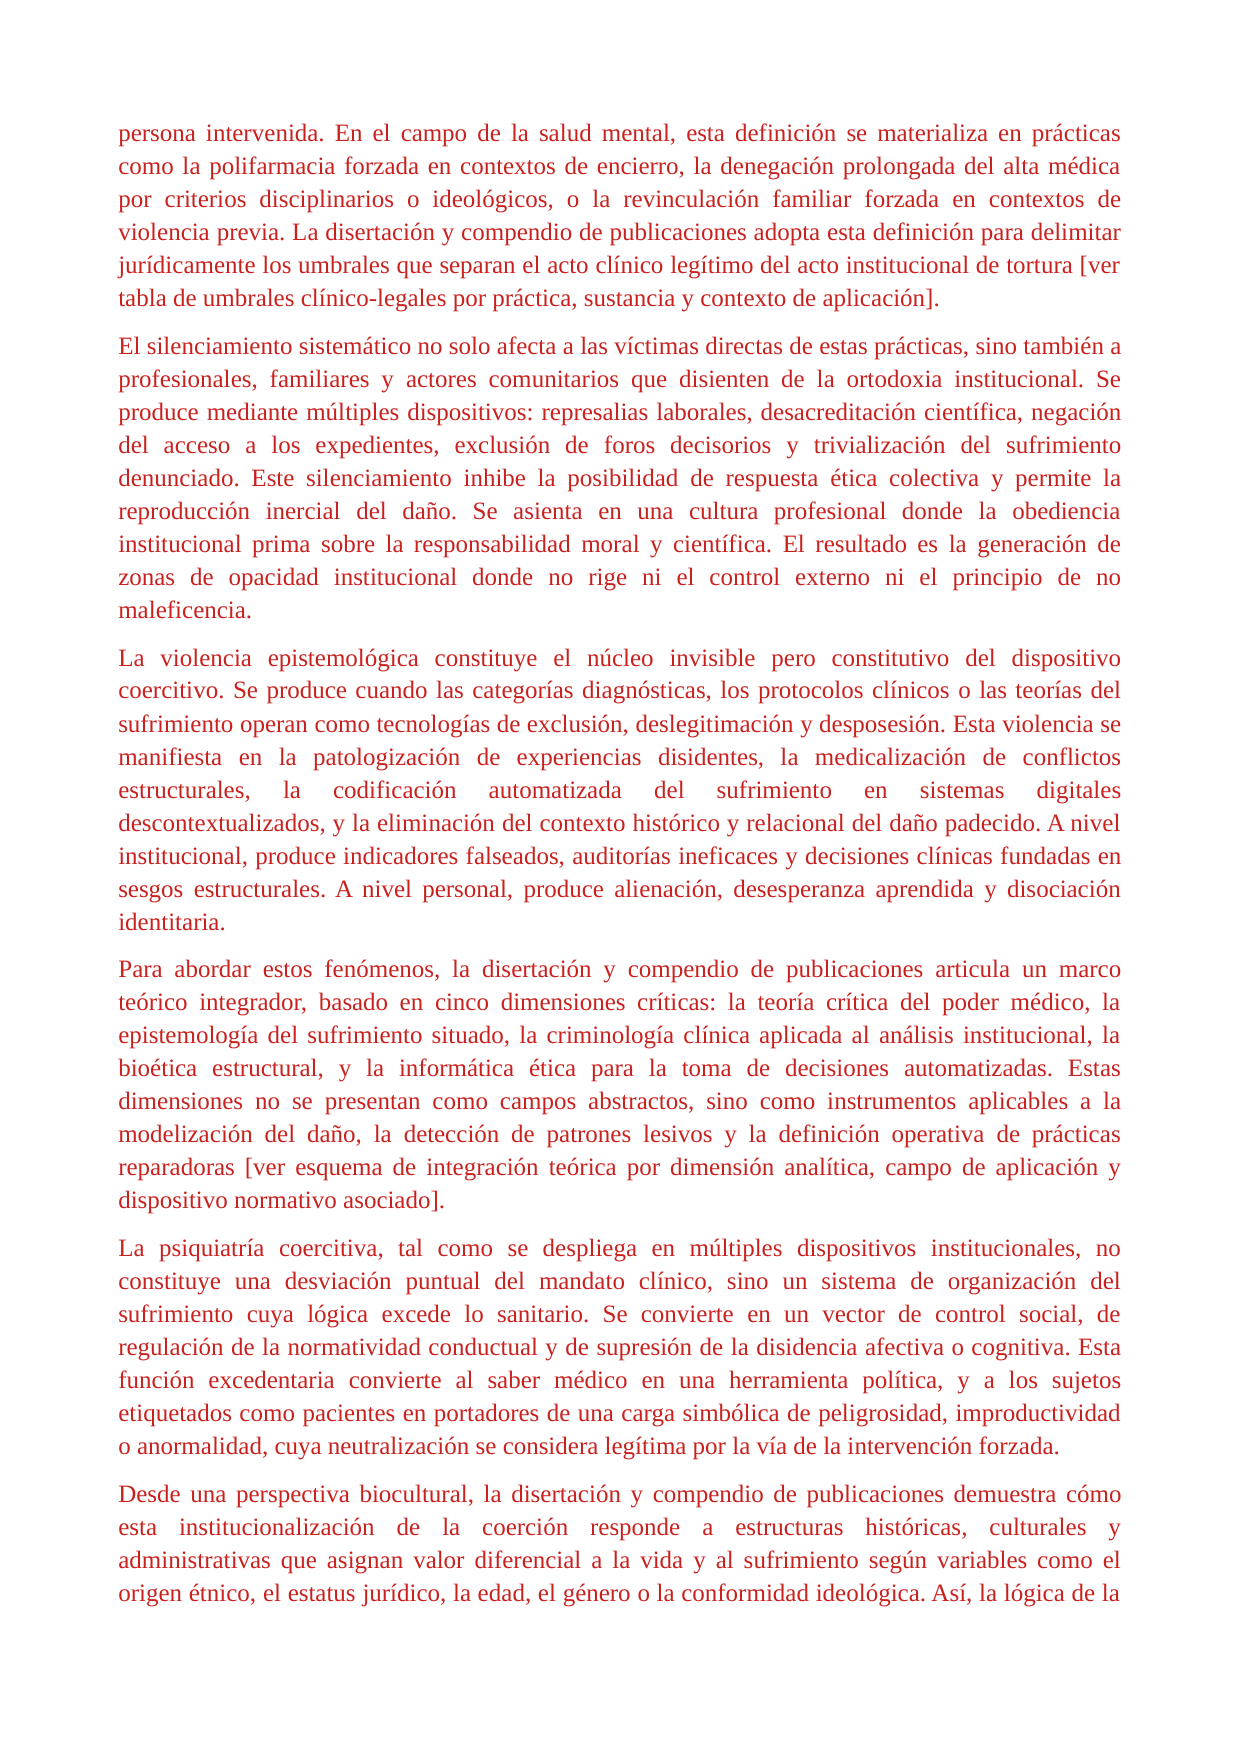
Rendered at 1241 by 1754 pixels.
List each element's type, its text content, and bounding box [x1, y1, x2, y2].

text El silenciamiento sistemático no solo afecta a las víctimas directas de estas prácticas, sino también a profesionales, familiares y actores comunitarios que disienten de la ortodoxia institucional. Se produce mediante múltiples dispositivos: represalias laborales, desacreditación científica, negación del acceso a los expedientes, exclusión de foros decisorios y trivialización del sufrimiento denunciado. Este silenciamiento inhibe la posibilidad de respuesta ética colectiva y permite la reproducción inercial del daño. Se asienta en una cultura profesional donde la obediencia institucional prima sobre la responsabilidad moral y científica. El resultado es la generación de zonas de opacidad institucional donde no rige ni el control externo ni el principio de no maleficencia. [118, 331, 1122, 624]
text Para abordar estos fenómenos, la disertación y compendio de publicaciones articula un marco teórico integrador, basado en cinco dimensiones críticas: la teoría crítica del poder médico, la epistemología del sufrimiento situado, la criminología clínica aplicada al análisis institucional, la bioética estructural, y la informática ética para la toma de decisiones automatizadas. Estas dimensiones no se presentan como campos abstractos, sino como instrumentos aplicables a la modelización del daño, la detección de patrones lesivos y la definición operativa de prácticas reparadoras [ver esquema de integración teórica por dimensión analítica, campo de aplicación y dispositivo normativo asociado]. [118, 954, 1122, 1214]
text persona intervenida. En el campo de la salud mental, esta definición se materializa en prácticas como la polifarmacia forzada en contextos de encierro, la denegación prolongada del alta médica por criterios disciplinarios o ideológicos, o la revinculación familiar forzada en contextos de violencia previa. La disertación y compendio de publicaciones adopta esta definición para delimitar jurídicamente los umbrales que separan el acto clínico legítimo del acto institucional de tortura [ver tabla de umbrales clínico-legales por práctica, sustancia y contexto de aplicación]. [118, 118, 1122, 312]
text La violencia epistemológica constituye el núcleo invisible pero constitutivo del dispositivo coercitivo. Se produce cuando las categorías diagnósticas, los protocolos clínicos o las teorías del sufrimiento operan como tecnologías de exclusión, deslegitimación y desposesión. Esta violencia se manifiesta en la patologización de experiencias disidentes, la medicalización de conflictos estructurales, la codificación automatizada del sufrimiento en sistemas digitales descontextualizados, y la eliminación del contexto histórico y relacional del daño padecido. A nivel institucional, produce indicadores falseados, auditorías ineficaces y decisiones clínicas fundadas en sesgos estructurales. A nivel personal, produce alienación, desesperanza aprendida y disociación identitaria. [118, 643, 1122, 936]
text La psiquiatría coercitiva, tal como se despliega en múltiples dispositivos institucionales, no constituye una desviación puntual del mandato clínico, sino un sistema de organización del sufrimiento cuya lógica excede lo sanitario. Se convierte en un vector de control social, de regulación de la normatividad conductual y de supresión de la disidencia afectiva o cognitiva. Esta función excedentaria convierte al saber médico en una herramienta política, y a los sujetos etiquetados como pacientes en portadores de una carga simbólica de peligrosidad, improductividad o anormalidad, cuya neutralización se considera legítima por la vía de la intervención forzada. [118, 1233, 1122, 1460]
text Desde una perspectiva biocultural, la disertación y compendio de publicaciones demuestra cómo esta institucionalización de la coerción responde a estructuras históricas, culturales y administrativas que asignan valor diferencial a la vida y al sufrimiento según variables como el origen étnico, el estatus jurídico, la edad, el género o la conformidad ideológica. Así, la lógica de la [118, 1479, 1122, 1607]
